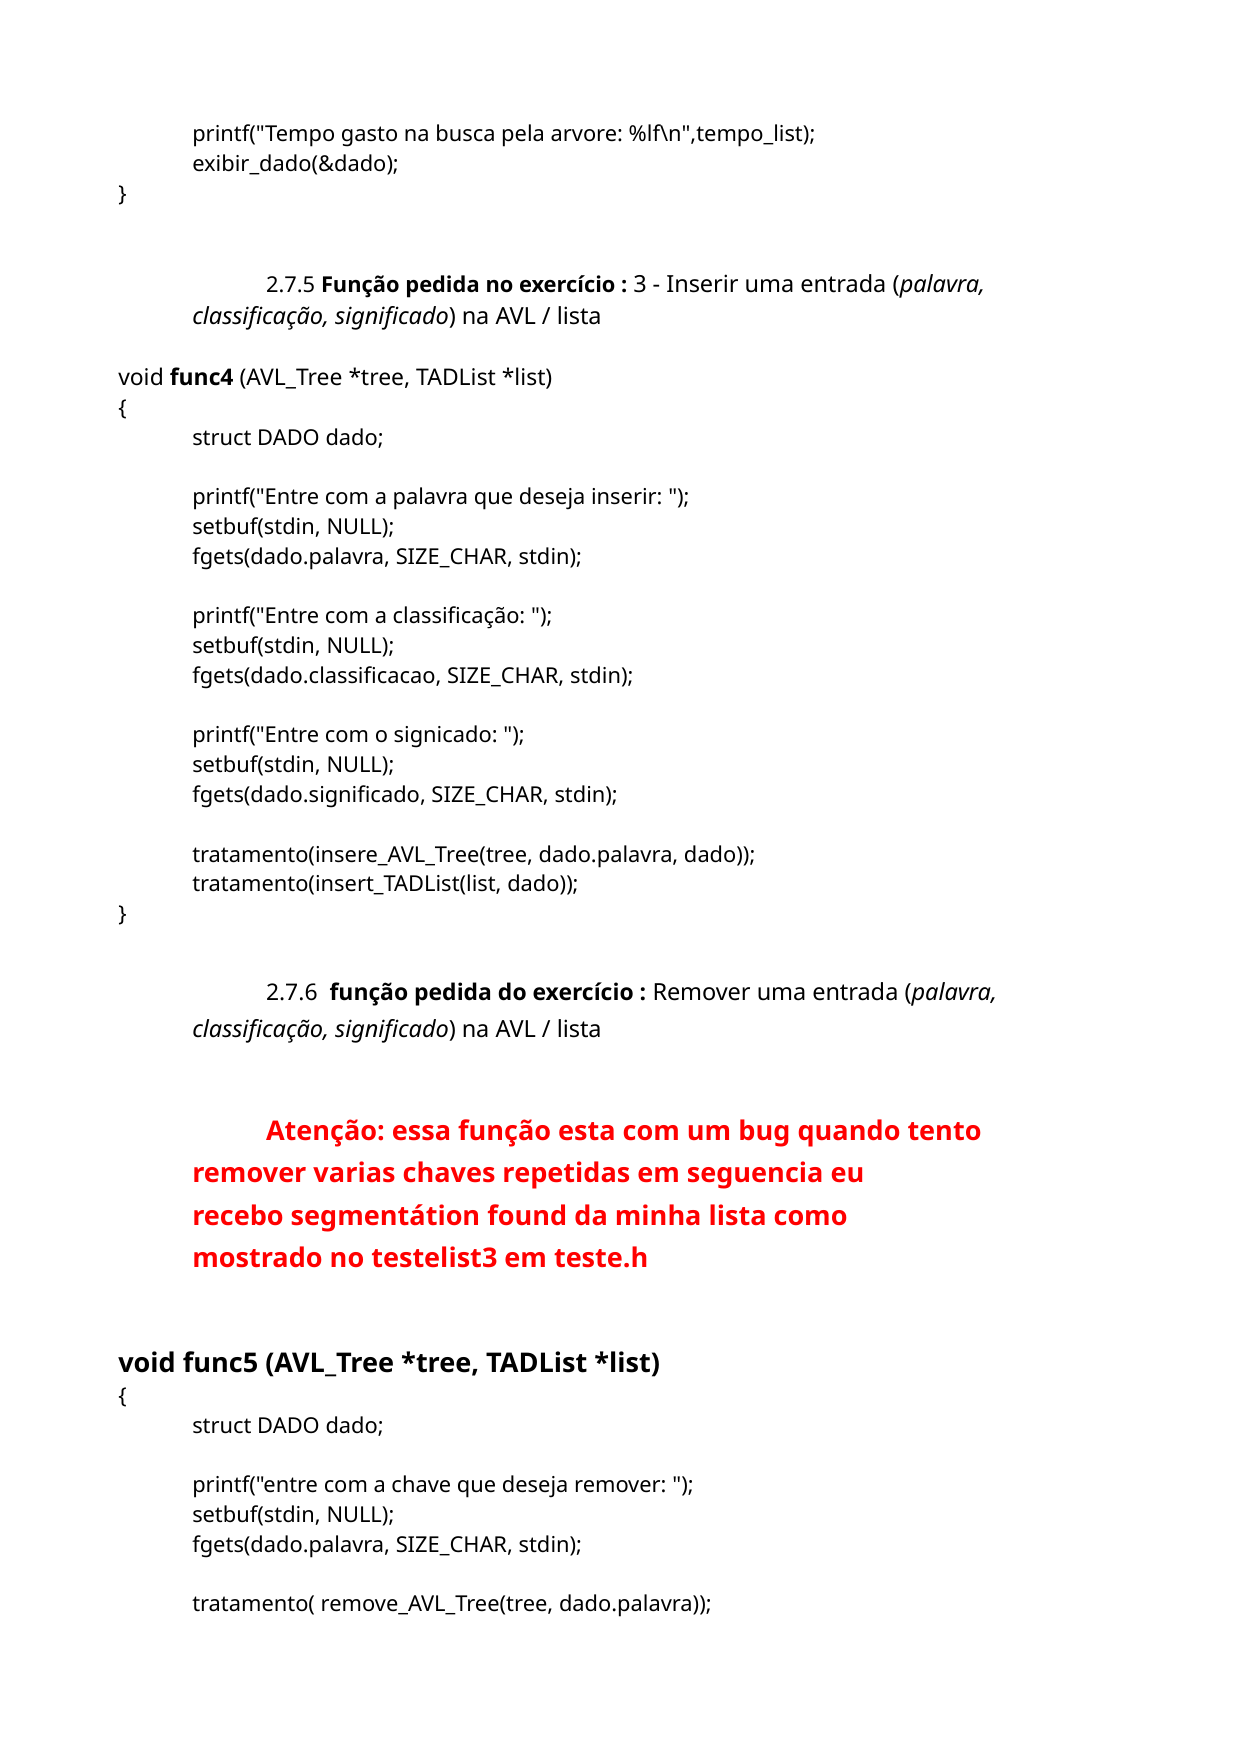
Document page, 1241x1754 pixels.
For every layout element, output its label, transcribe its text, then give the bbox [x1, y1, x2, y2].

text fgets(dado.palavra, SIZE_CHAR, stdin); [118, 541, 1122, 571]
text printf("entre com a chave que deseja remover: "); [118, 1469, 1122, 1499]
text struct DADO dado; [118, 422, 1122, 452]
text printf("Entre com o signicado: "); [118, 719, 1122, 749]
text setbuf(stdin, NULL); [118, 1499, 1122, 1529]
text setbuf(stdin, NULL); [118, 630, 1122, 660]
text { [118, 392, 1122, 422]
text Atenção: essa função esta com um bug quando tento remover varias chaves repetidas em seguencia eu recebo segmentátion found da minha lista como mostrado no testelist3 em teste.h [118, 1111, 1122, 1275]
text setbuf(stdin, NULL); [118, 511, 1122, 541]
text struct DADO dado; [118, 1410, 1122, 1439]
text fgets(dado.significado, SIZE_CHAR, stdin); [118, 779, 1122, 809]
text void func4 (AVL_Tree *tree, TADList *list) [118, 361, 1122, 392]
text setbuf(stdin, NULL); [118, 749, 1122, 779]
text 2.7.6 função pedida do exercício : Remover uma entrada (palavra, classificação, significado) na AVL / lista [118, 976, 1122, 1044]
text void func5 (AVL_Tree *tree, TADList *list) [118, 1343, 1122, 1380]
text } [118, 898, 1122, 928]
text tratamento(insere_AVL_Tree(tree, dado.palavra, dado)); [118, 838, 1122, 868]
text fgets(dado.palavra, SIZE_CHAR, stdin); [118, 1529, 1122, 1558]
text tratamento(insert_TADList(list, dado)); [118, 868, 1122, 898]
text tratamento( remove_AVL_Tree(tree, dado.palavra)); [118, 1588, 1122, 1618]
text printf("Entre com a classificação: "); [118, 600, 1122, 630]
text exibir_dado(&dado); [118, 148, 1122, 178]
text printf("Tempo gasto na busca pela arvore: %lf\n",tempo_list); [118, 118, 1122, 148]
text } [118, 178, 1122, 207]
text printf("Entre com a palavra que deseja inserir: "); [118, 481, 1122, 511]
text fgets(dado.classificacao, SIZE_CHAR, stdin); [118, 660, 1122, 690]
text { [118, 1380, 1122, 1410]
text 2.7.5 Função pedida no exercício : 3 - Inserir uma entrada (palavra, classificação, significado) na AVL / lista [118, 267, 1122, 331]
